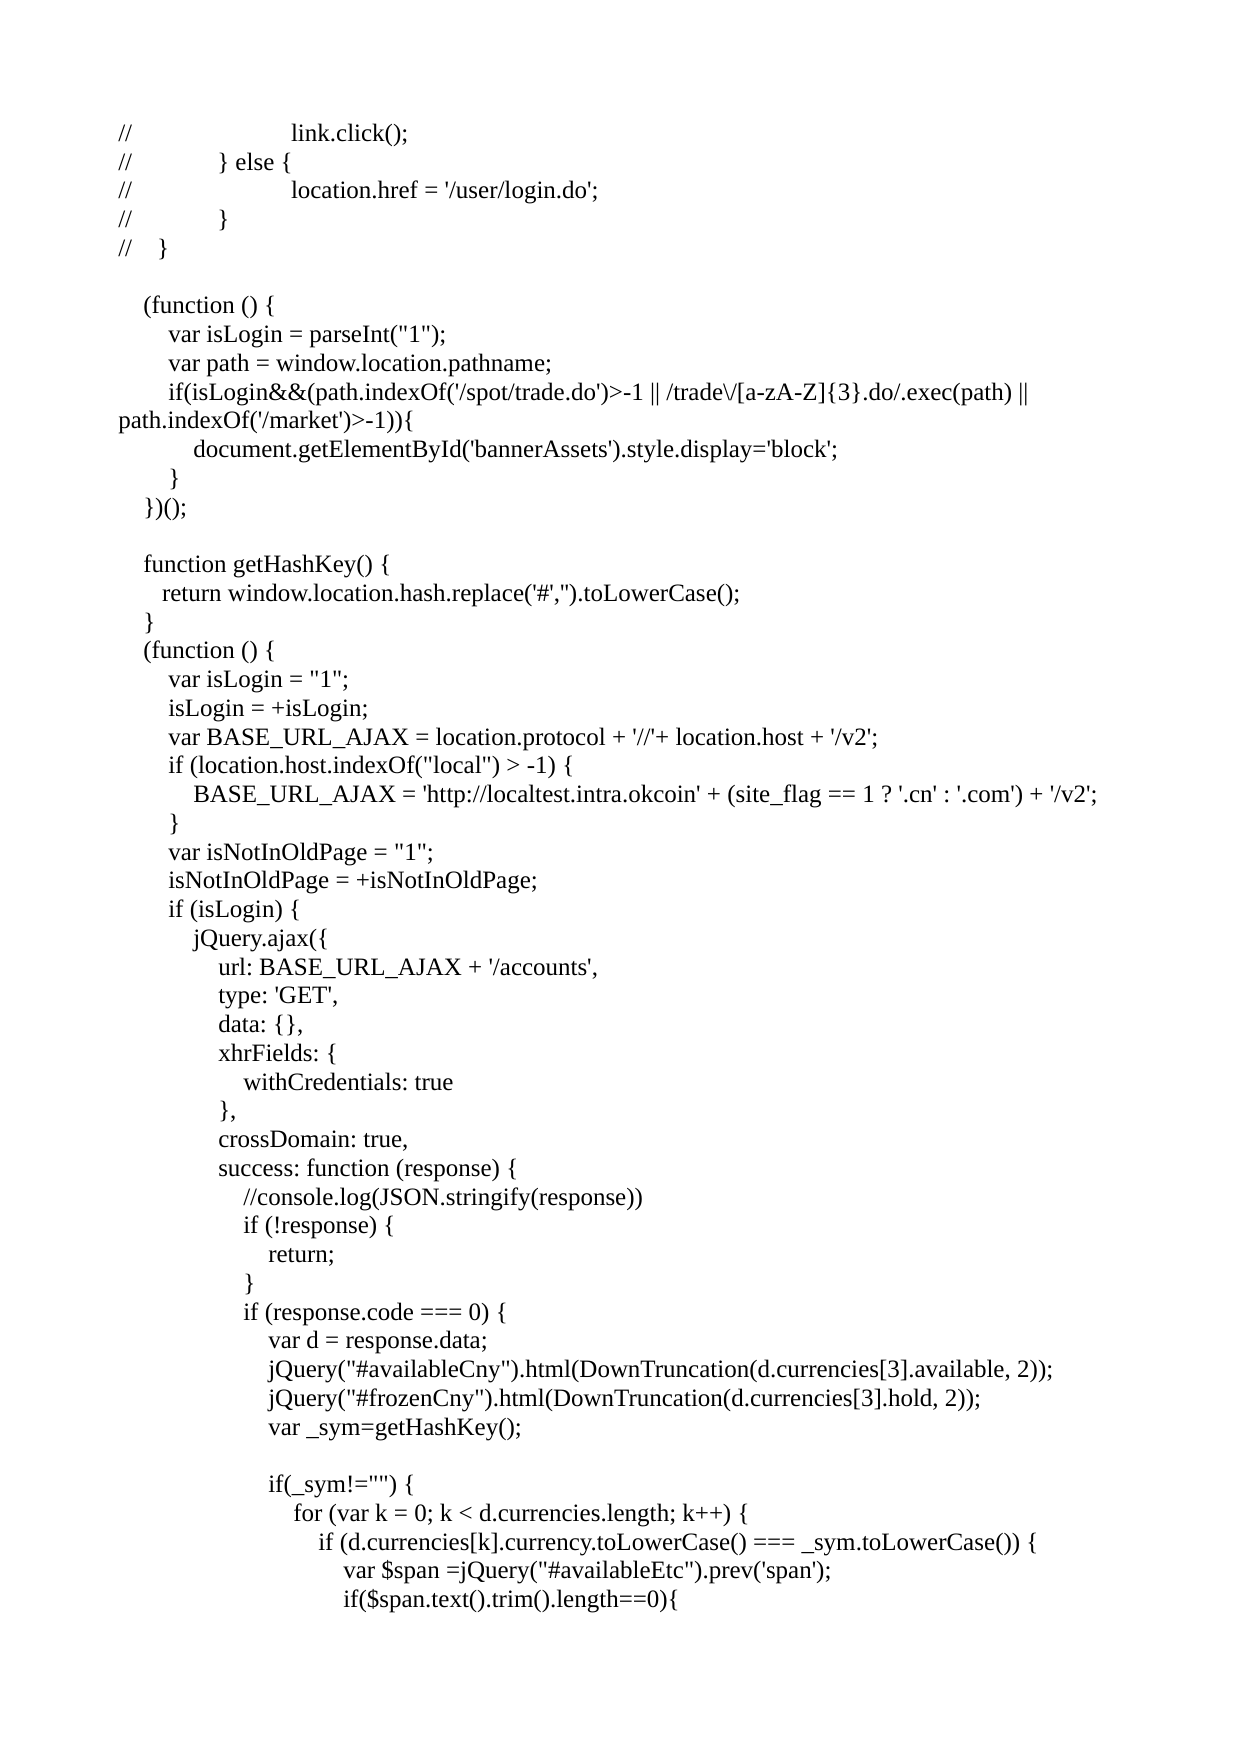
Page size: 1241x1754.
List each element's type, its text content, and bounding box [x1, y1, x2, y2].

text var d = response.data; [118, 1326, 1122, 1354]
text if (d.currencies[k].currency.toLowerCase() === _sym.toLowerCase()) { [118, 1527, 1122, 1556]
text success: function (response) { [118, 1153, 1122, 1182]
text return; [118, 1239, 1122, 1268]
text if($span.text().trim().length==0){ [118, 1584, 1122, 1613]
text var _sym=getHashKey(); [118, 1412, 1122, 1441]
text // location.href = '/user/login.do'; [118, 176, 1122, 204]
text xhrFields: { [118, 1038, 1122, 1067]
text jQuery("#availableCny").html(DownTruncation(d.currencies[3].available, 2)); [118, 1354, 1122, 1383]
text type: 'GET', [118, 981, 1122, 1009]
text crossDomain: true, [118, 1124, 1122, 1153]
text // } else { [118, 147, 1122, 176]
text if (isLogin) { [118, 894, 1122, 923]
text // link.click(); [118, 118, 1122, 147]
text } [118, 607, 1122, 636]
text // } [118, 233, 1122, 262]
text if(_sym!="") { [118, 1469, 1122, 1498]
text data: {}, [118, 1009, 1122, 1038]
text withCredentials: true [118, 1067, 1122, 1096]
text if (location.host.indexOf("local") > -1) { [118, 751, 1122, 779]
text isLogin = +isLogin; [118, 693, 1122, 722]
text document.getElementById('bannerAssets').style.display='block'; [118, 434, 1122, 463]
text }, [118, 1096, 1122, 1124]
text // } [118, 204, 1122, 233]
text return window.location.hash.replace('#','').toLowerCase(); [118, 578, 1122, 607]
text } [118, 808, 1122, 837]
text var BASE_URL_AJAX = location.protocol + '//'+ location.host + '/v2'; [118, 722, 1122, 751]
text if(isLogin&&(path.indexOf('/spot/trade.do')>-1 || /trade\/[a-zA-Z]{3}.do/.exec(path) ||path.indexOf('/market')>-1)){ [118, 377, 1122, 434]
text var isLogin = "1"; [118, 664, 1122, 693]
text jQuery("#frozenCny").html(DownTruncation(d.currencies[3].hold, 2)); [118, 1383, 1122, 1412]
text (function () { [118, 291, 1122, 319]
text url: BASE_URL_AJAX + '/accounts', [118, 952, 1122, 981]
text if (response.code === 0) { [118, 1297, 1122, 1326]
text } [118, 463, 1122, 492]
text (function () { [118, 636, 1122, 664]
text //console.log(JSON.stringify(response)) [118, 1182, 1122, 1211]
text jQuery.ajax({ [118, 923, 1122, 952]
text } [118, 1268, 1122, 1297]
text if (!response) { [118, 1211, 1122, 1239]
text var isLogin = parseInt("1"); [118, 319, 1122, 348]
text BASE_URL_AJAX = 'http://localtest.intra.okcoin' + (site_flag == 1 ? '.cn' : '.com') + '/v2'; [118, 779, 1122, 808]
text var isNotInOldPage = "1"; [118, 837, 1122, 866]
text var $span =jQuery("#availableEtc").prev('span'); [118, 1556, 1122, 1584]
text for (var k = 0; k < d.currencies.length; k++) { [118, 1498, 1122, 1527]
text isNotInOldPage = +isNotInOldPage; [118, 866, 1122, 894]
text })(); [118, 492, 1122, 521]
text var path = window.location.pathname; [118, 348, 1122, 377]
text function getHashKey() { [118, 549, 1122, 578]
